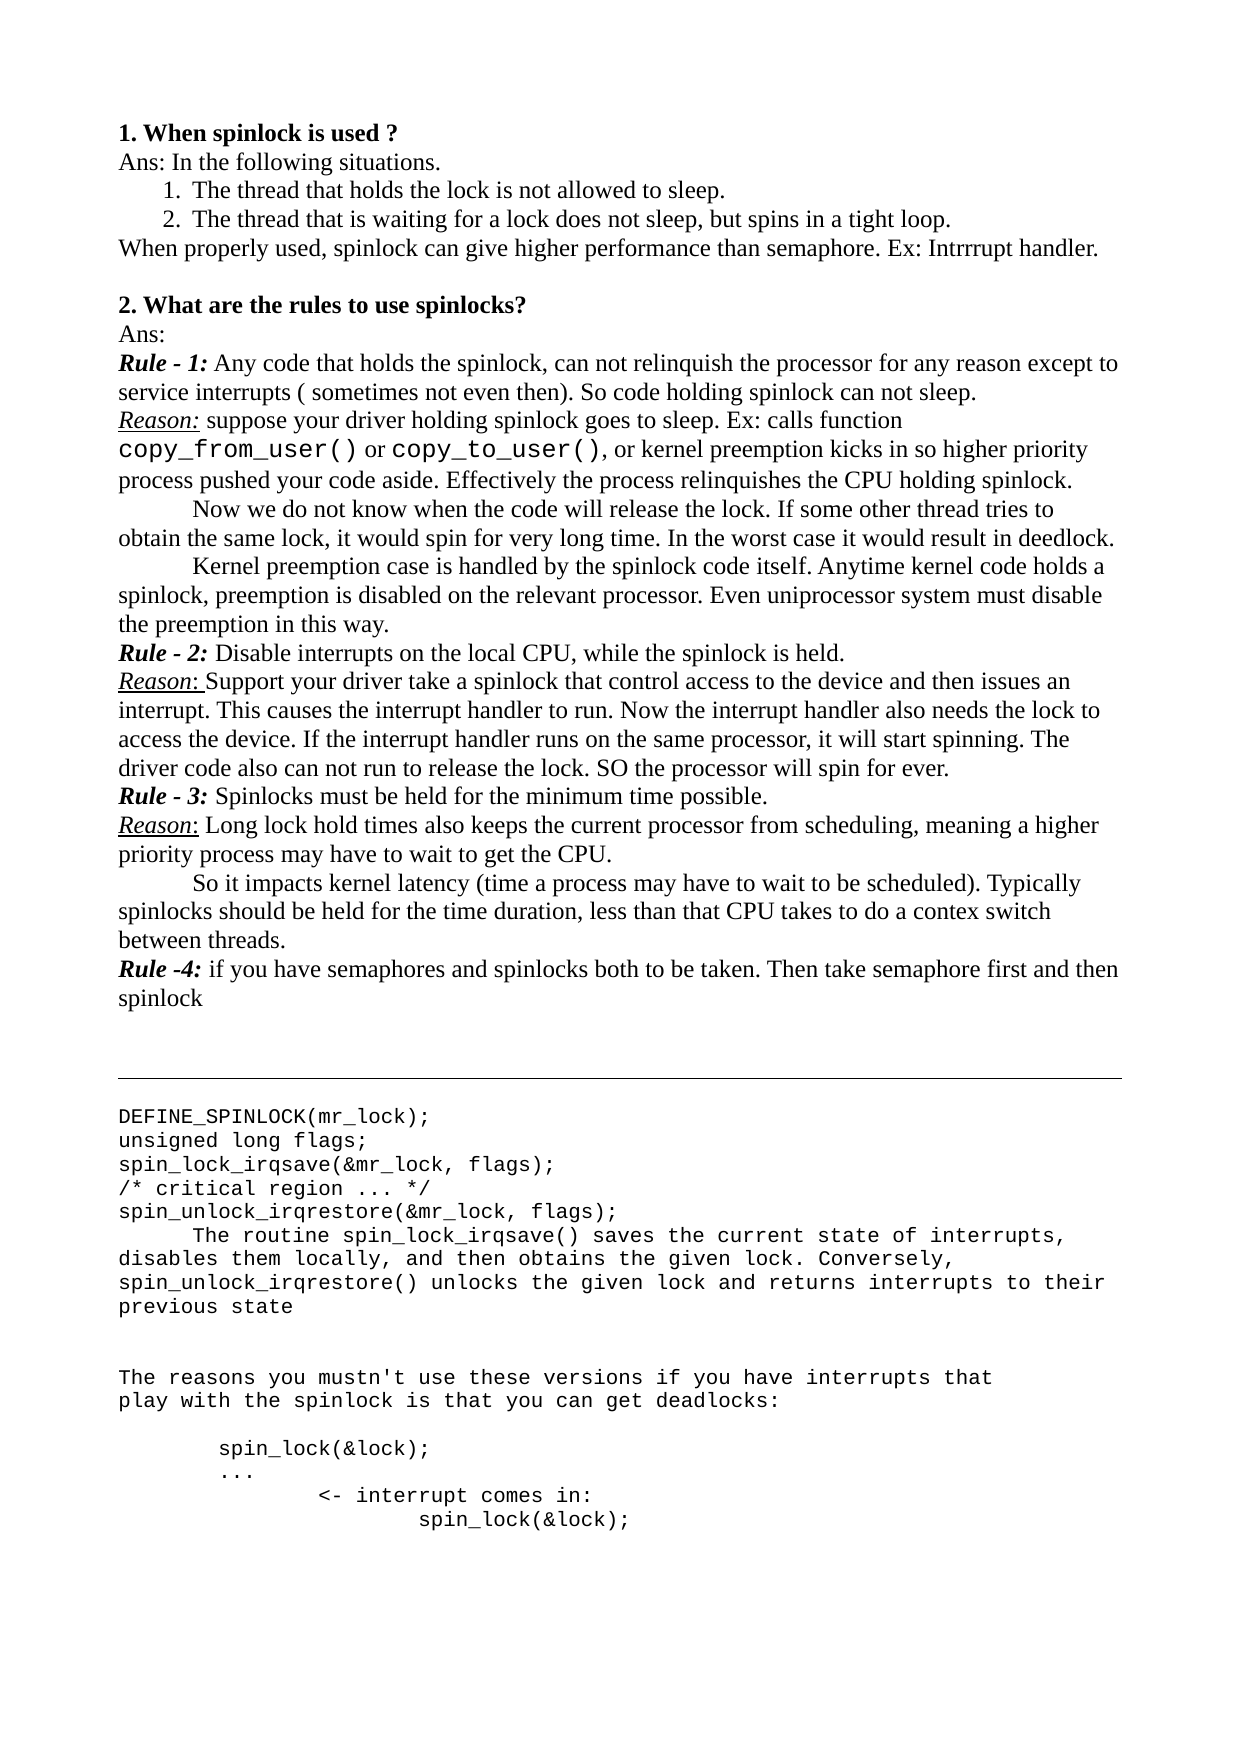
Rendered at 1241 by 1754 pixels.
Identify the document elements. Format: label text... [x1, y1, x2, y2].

text Now we do not know when the code will release the lock. If some other thread tries to obtain the same lock, it would spin for very long time. In the worst case it would result in deedlock. [118, 494, 1122, 551]
text ... [118, 1461, 1122, 1485]
text spin_lock_irqsave(&mr_lock, flags); [118, 1154, 1122, 1177]
text play with the spinlock is that you can get deadlocks: [118, 1390, 1122, 1414]
text Ans: In the following situations. [118, 147, 1122, 176]
text spin_lock(&lock); [118, 1438, 1122, 1461]
text When properly used, spinlock can give higher performance than semaphore. Ex: Intrrrupt handler. [118, 233, 1122, 262]
text So it impacts kernel latency (time a process may have to wait to be scheduled). Typically spinlocks should be held for the time duration, less than that CPU takes to do a contex switch between threads. [118, 868, 1122, 954]
list The thread that is waiting for a lock does not sleep, but spins in a tight loop. [162, 204, 1122, 233]
text DEFINE_SPINLOCK(mr_lock); [118, 1107, 1122, 1130]
text Reason: suppose your driver holding spinlock goes to sleep. Ex: calls function copy_from_user() or copy_to_user(), or kernel preemption kicks in so higher priority process pushed your code aside. Effectively the process relinquishes the CPU holding spinlock. [118, 406, 1122, 494]
text The reasons you mustn't use these versions if you have interrupts that [118, 1367, 1122, 1390]
text /* critical region ... */ [118, 1177, 1122, 1201]
text <- interrupt comes in: [118, 1485, 1122, 1508]
text spin_unlock_irqrestore(&mr_lock, flags); [118, 1201, 1122, 1225]
text Ans: [118, 319, 1122, 348]
text Rule - 1: Any code that holds the spinlock, can not relinquish the processor for any reason except to service interrupts ( sometimes not even then). So code holding spinlock can not sleep. [118, 348, 1122, 406]
text Kernel preemption case is handled by the spinlock code itself. Anytime kernel code holds a spinlock, preemption is disabled on the relevant processor. Even uniprocessor system must disable the preemption in this way. [118, 551, 1122, 638]
text Rule - 2: Disable interrupts on the local CPU, while the spinlock is held. [118, 638, 1122, 666]
text unsigned long flags; [118, 1130, 1122, 1154]
list The thread that holds the lock is not allowed to sleep. [162, 176, 1122, 204]
text 1. When spinlock is used ? [118, 118, 1122, 147]
text 2. What are the rules to use spinlocks? [118, 291, 1122, 319]
text spin_lock(&lock); [118, 1508, 1122, 1532]
text Reason: Support your driver take a spinlock that control access to the device and then issues an interrupt. This causes the interrupt handler to run. Now the interrupt handler also needs the lock to access the device. If the interrupt handler runs on the same processor, it will start spinning. The driver code also can not run to release the lock. SO the processor will spin for ever. [118, 666, 1122, 781]
text Rule - 3: Spinlocks must be held for the minimum time possible. [118, 781, 1122, 810]
text Reason: Long lock hold times also keeps the current processor from scheduling, meaning a higher priority process may have to wait to get the CPU. [118, 810, 1122, 868]
text The routine spin_lock_irqsave() saves the current state of interrupts, disables them locally, and then obtains the given lock. Conversely, spin_unlock_irqrestore() unlocks the given lock and returns interrupts to their previous state [118, 1225, 1122, 1319]
text Rule -4: if you have semaphores and spinlocks both to be taken. Then take semaphore first and then spinlock [118, 954, 1122, 1011]
